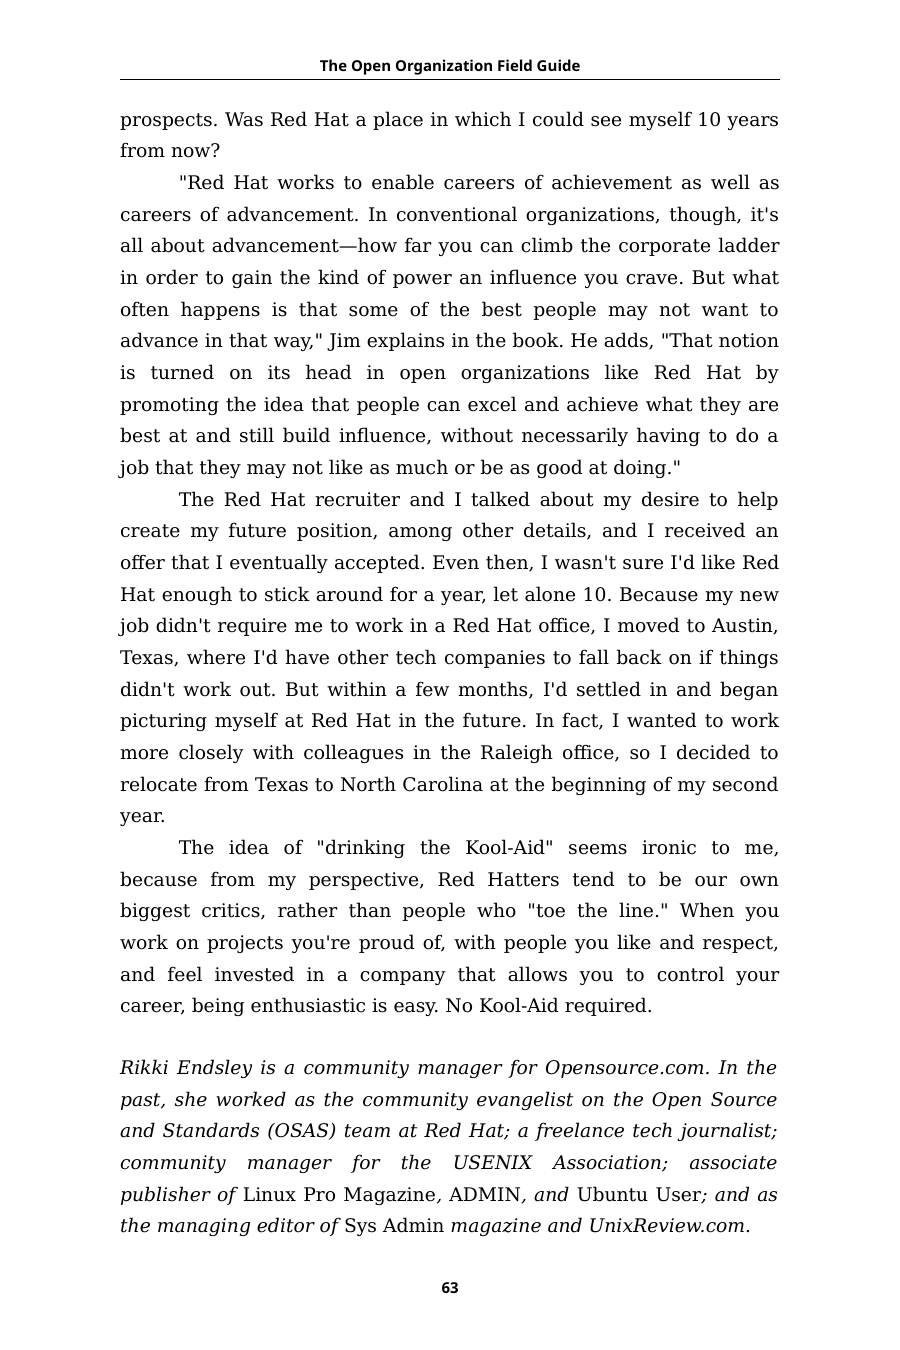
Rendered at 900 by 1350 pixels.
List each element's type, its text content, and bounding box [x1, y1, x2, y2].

text The idea of "drinking the Kool-Aid" seems ironic to me, because from my perspective, Red Hatters tend to be our own biggest critics, rather than people who "toe the line." When you work on projects you're proud of, with people you like and respect, and feel invested in a company that allows you to control your career, being enthusiastic is easy. No Kool-Aid required. [120, 837, 780, 1017]
text The Red Hat recruiter and I talked about my desire to help create my future position, among other details, and I received an offer that I eventually accepted. Even then, I wasn't sure I'd like Red Hat enough to stick around for a year, let alone 10. Because my new job didn't require me to work in a Red Hat office, I moved to Austin, Texas, where I'd have other tech companies to fall back on if things didn't work out. But within a few months, I'd settled in and began picturing myself at Red Hat in the future. In fact, I wanted to work more closely with colleagues in the Raleigh office, so I decided to relocate from Texas to North Carolina at the beginning of my second year. [120, 488, 780, 827]
text "Red Hat works to enable careers of achievement as well as careers of advancement. In conventional organizations, though, it's all about advancement—how far you can climb the corporate ladder in order to gain the kind of power an influence you crave. But what often happens is that some of the best people may not want to advance in that way," Jim explains in the book. He adds, "That notion is turned on its head in open organizations like Red Hat by promoting the idea that people can excel and achieve what they are best at and still build influence, without necessarily having to do a job that they may not like as much or be as good at doing." [120, 172, 780, 479]
text Rikki Endsley is a community manager for Opensource.com. In the past, she worked as the community evangelist on the Open Source and Standards (OSAS) team at Red Hat; a freelance tech journalist; community manager for the USENIX Association; associate publisher of Linux Pro Magazine, ADMIN, and Ubuntu User; and as the managing editor of Sys Admin magazine and UnixReview.com. [120, 1057, 780, 1237]
text prospects. Was Red Hat a place in which I could see myself 10 years from now? [120, 108, 780, 162]
